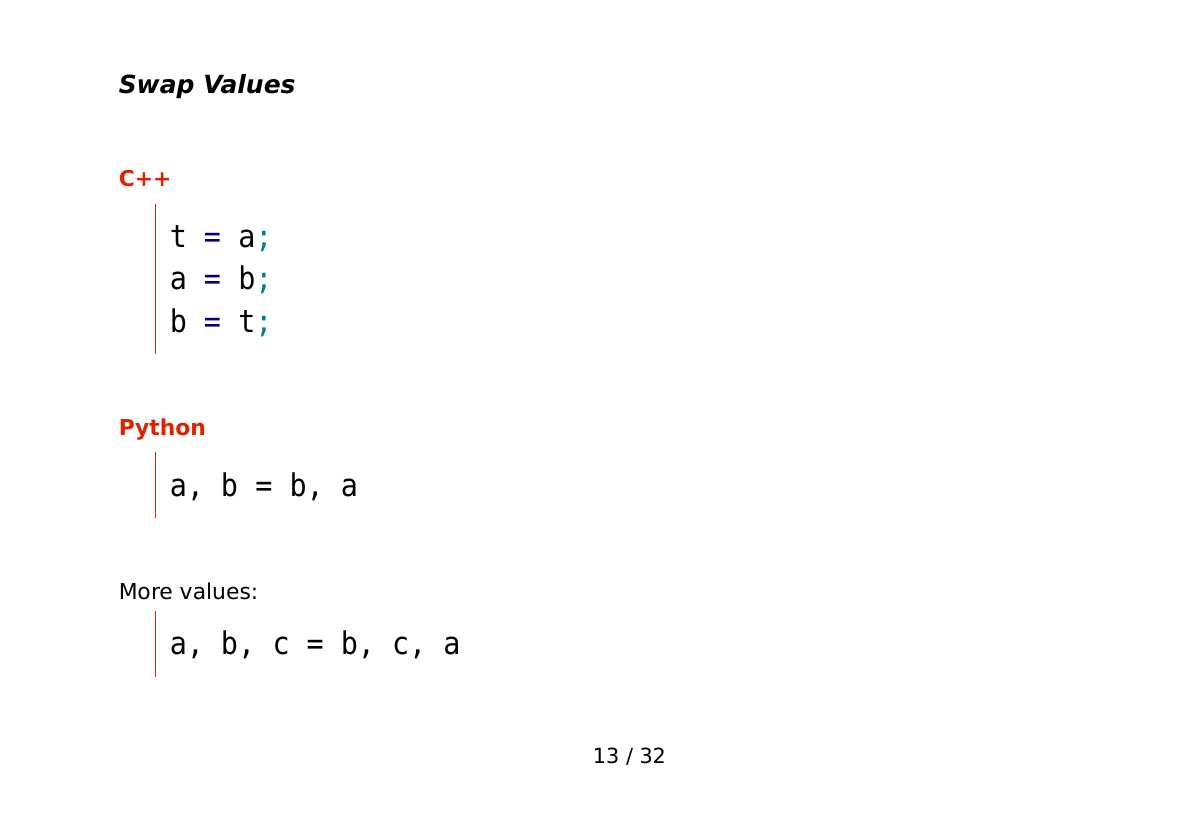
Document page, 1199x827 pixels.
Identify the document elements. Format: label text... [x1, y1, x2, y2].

text More values: [118, 579, 1140, 605]
text t = a; [154, 203, 1140, 246]
text b = t; [156, 288, 1140, 354]
text Python [118, 415, 1140, 441]
text a, b, c = b, c, a [156, 611, 1140, 677]
title Swap Values [118, 70, 1140, 99]
text C++ [118, 166, 1140, 192]
text a = b; [156, 246, 1140, 288]
text a, b = b, a [156, 452, 1140, 518]
